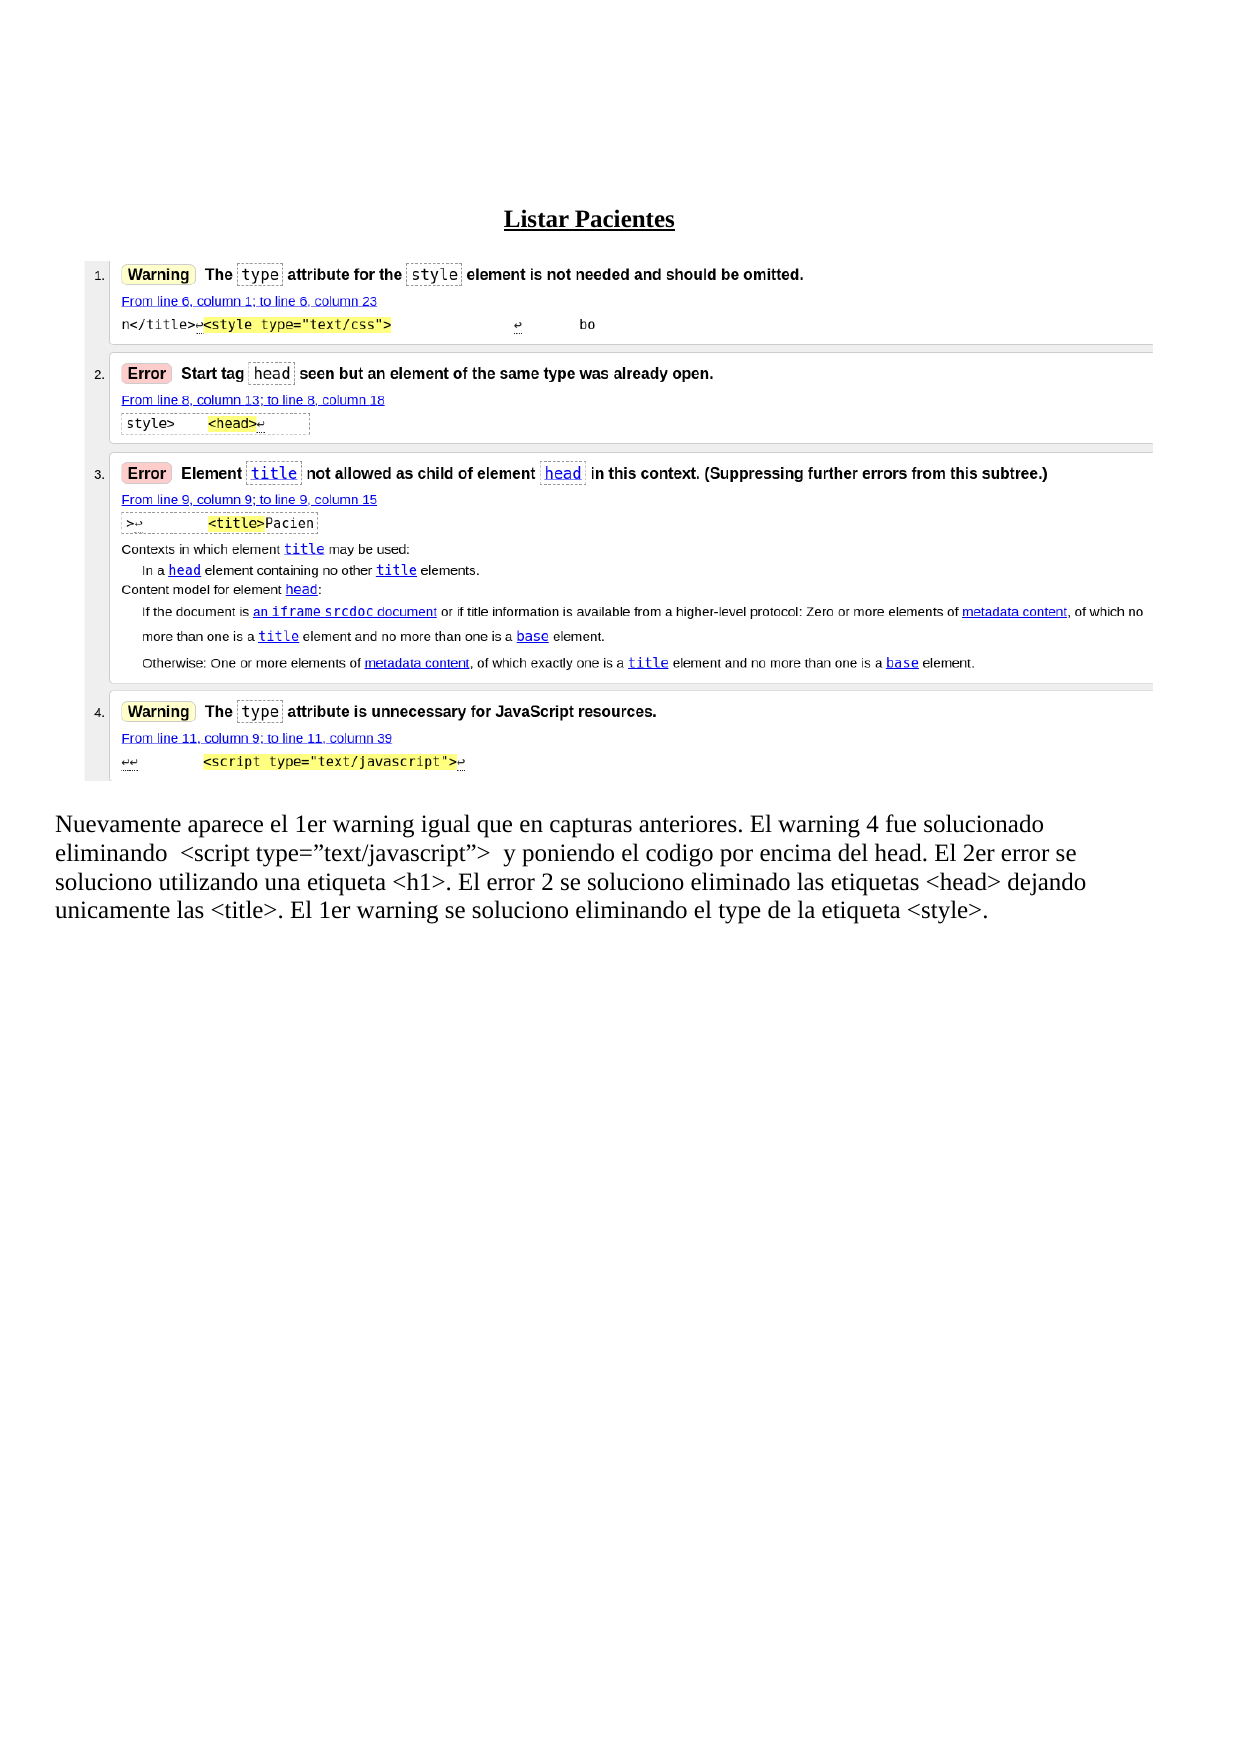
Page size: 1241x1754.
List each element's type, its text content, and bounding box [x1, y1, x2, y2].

picture [84, 261, 1153, 781]
text Listar Pacientes [55, 204, 1123, 233]
text Nuevamente aparece el 1er warning igual que en capturas anteriores. El warning 4 fue solucionado eliminando <script type=”text/javascript”> y poniendo el codigo por encima del head. El 2er error se soluciono utilizando una etiqueta <h1>. El error 2 se soluciono eliminado las etiquetas <head> dejando unicamente las <title>. El 1er warning se soluciono eliminando el type de la etiqueta <style>. [55, 809, 1123, 924]
